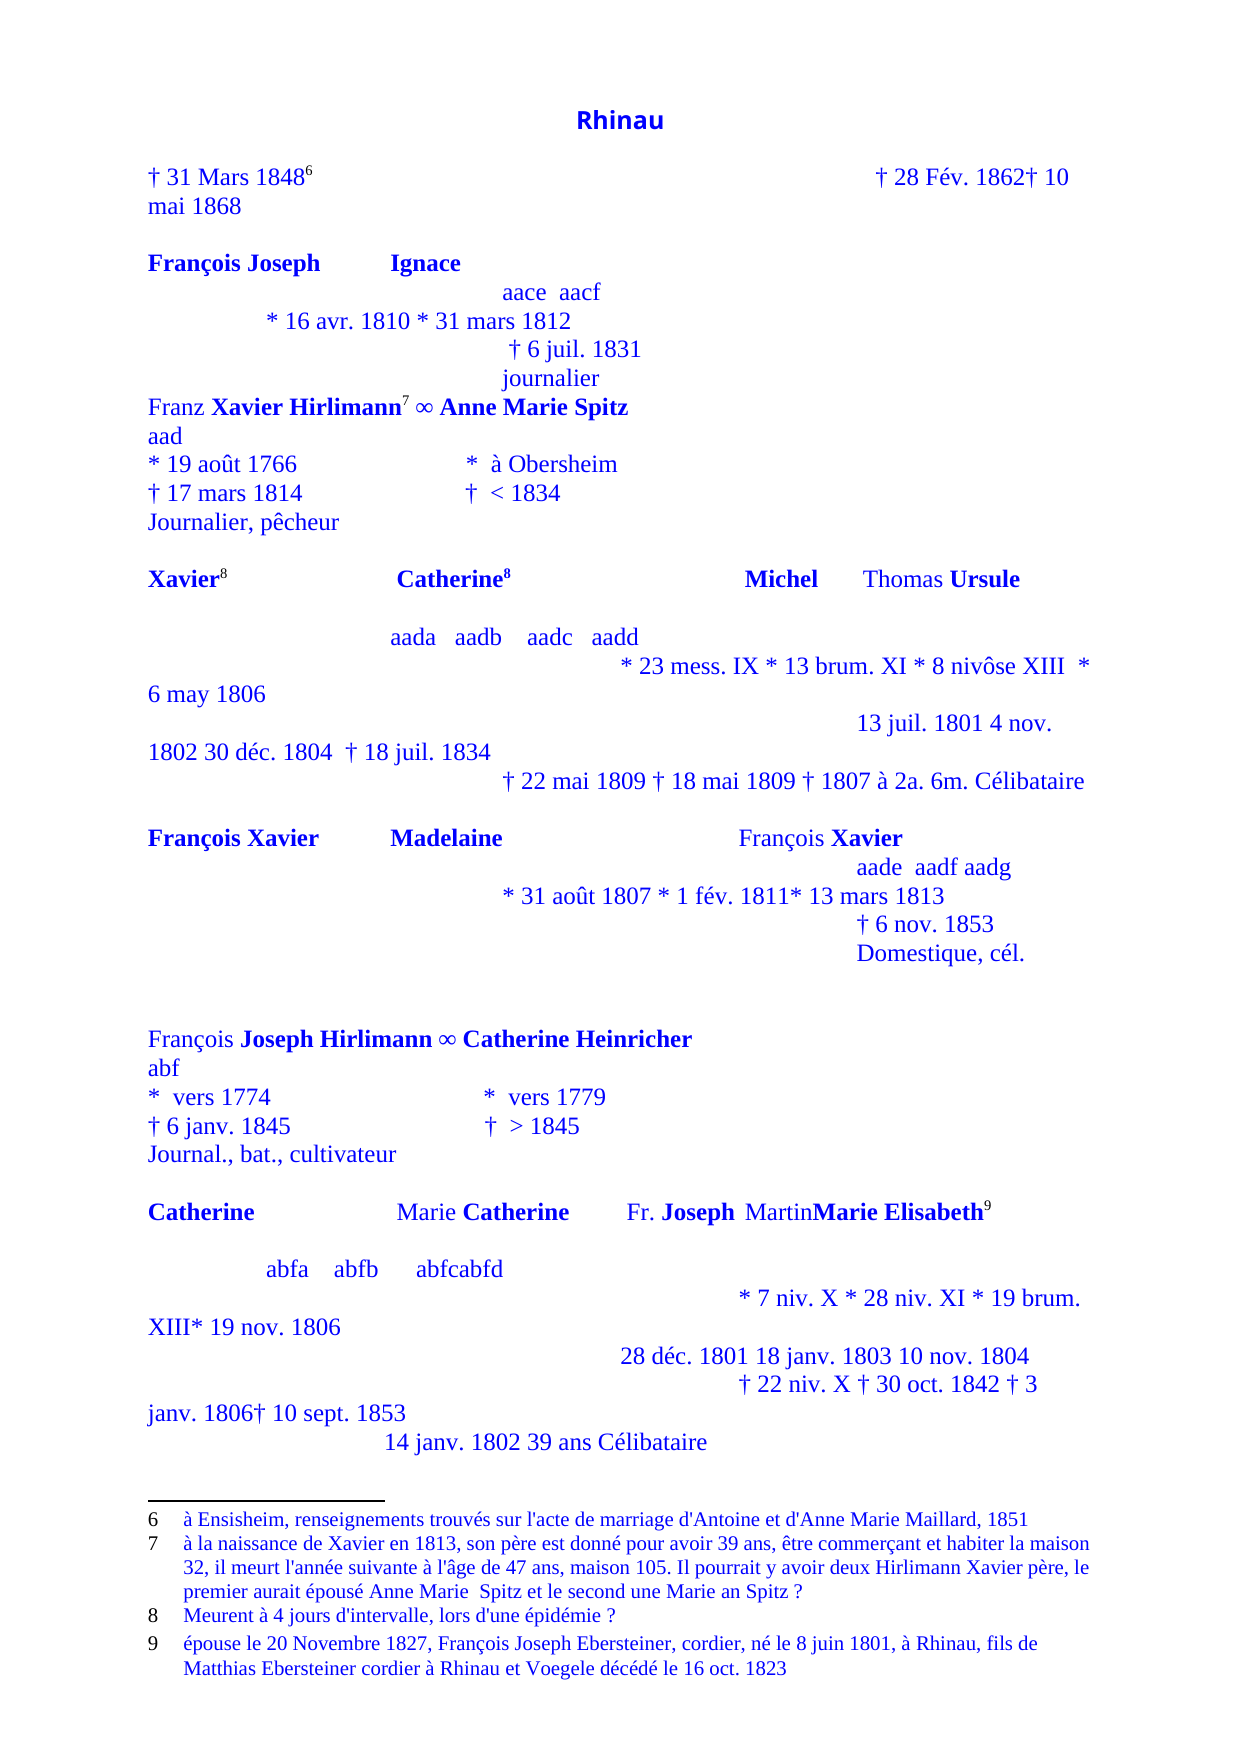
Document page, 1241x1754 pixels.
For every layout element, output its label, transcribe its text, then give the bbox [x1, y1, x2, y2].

text Catherine Marie Catherine Fr. Joseph MartinMarie Elisabeth [148, 1226, 1093, 1254]
text † 17 mars 1814 † < 1834 [148, 507, 1093, 536]
text épouse le 20 Novembre 1827, François Joseph Ebersteiner, cordier, né le 8 juin 1801, à Rhinau, fils de Matthias Ebersteiner cordier à Rhinau et Voegele décédé le 16 oct. 1823 [148, 1627, 1093, 1680]
text François Joseph Ignace [148, 277, 1093, 306]
text 13 juil. 1801 4 nov. 1802 30 déc. 1804 † 18 juil. 1834 [148, 737, 1093, 794]
text Xavier Catherine8 Michel Thomas Ursule [148, 593, 1093, 622]
text * vers 1774 * vers 1779 [148, 1111, 1093, 1139]
text aade aadf aadg [148, 881, 1093, 909]
text abf [148, 1082, 1093, 1111]
text * 31 août 1807 * 1 fév. 1811* 13 mars 1813 [148, 909, 1093, 938]
text aada aadb aadc aadd [148, 622, 1093, 679]
text * 19 août 1766 * à Obersheim [148, 478, 1093, 507]
text Meurent à 4 jours d'intervalle, lors d'une épidémie ? [148, 1599, 1093, 1627]
text † 22 niv. X † 30 oct. 1842 † 3 janv. 1806† 10 sept. 1853 [148, 1398, 1093, 1456]
text * 7 niv. X * 28 niv. XI * 19 brum. XIII* 19 nov. 1806 [148, 1312, 1093, 1369]
text aad [148, 449, 1093, 478]
text † 6 janv. 1845 † > 1845 [148, 1139, 1093, 1168]
text † 22 mai 1809 † 18 mai 1809 † 1807 à 2a. 6m. Célibataire [148, 794, 1093, 823]
text Franz Xavier Hirlimann ∞ Anne Marie Spitz [148, 421, 1093, 449]
text 28 déc. 1801 18 janv. 1803 10 nov. 1804 [148, 1369, 1093, 1398]
text Journal., bat., cultivateur [148, 1168, 1093, 1197]
text aace aacf [148, 306, 1093, 334]
text † 6 juil. 1831 [148, 363, 1093, 392]
text François Joseph Hirlimann ∞ Catherine Heinricher [148, 1053, 1093, 1082]
text François Xavier Madelaine François Xavier [148, 852, 1093, 881]
text Journalier, pêcheur [148, 536, 1093, 564]
text journalier [148, 392, 1093, 421]
text Domestique, cél. [148, 967, 1093, 996]
text * 16 avr. 1810 * 31 mars 1812 [148, 334, 1093, 363]
text à la naissance de Xavier en 1813, son père est donné pour avoir 39 ans, être commerçant et habiter la maison 32, il meurt l'année suivante à l'âge de 47 ans, maison 105. Il pourrait y avoir deux Hirlimann Xavier père, le premier aurait épousé Anne Marie Spitz et le second une Marie an Spitz ? [148, 1522, 1093, 1599]
text † 6 nov. 1853 [148, 938, 1093, 967]
text abfa abfb abfcabfd [148, 1254, 1093, 1312]
text * 23 mess. IX * 13 brum. XI * 8 nivôse XIII * 6 may 1806 [148, 679, 1093, 737]
text 14 Sept. 1800 26 Nov. 1801 16 Janv. 1804 [148, 162, 1093, 191]
text † 31 Mars 1848 † 28 Fév. 1862† 10 mai 1868 [148, 191, 1093, 248]
text à Ensisheim, renseignements trouvés sur l'acte de marriage d'Antoine et d'Anne Marie Maillard, 1851 [148, 1493, 1093, 1522]
